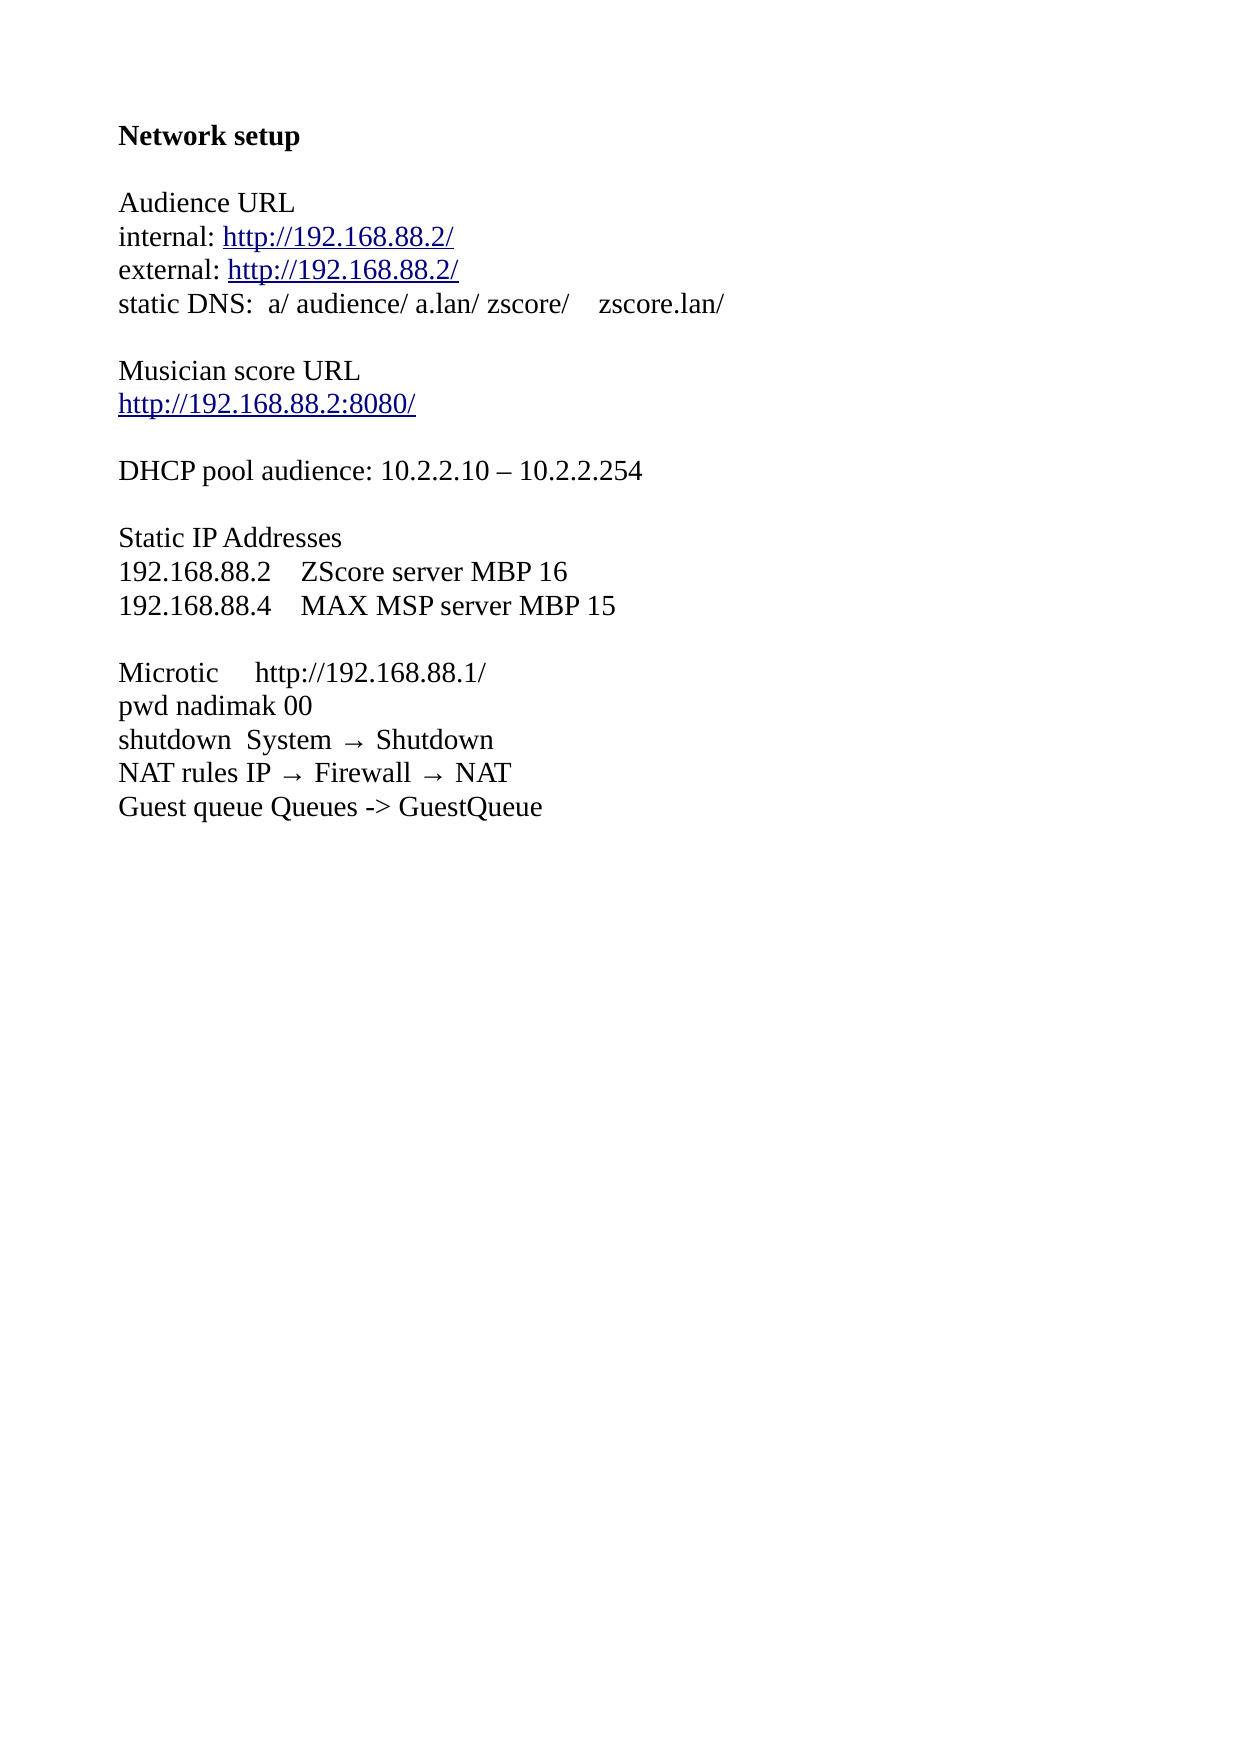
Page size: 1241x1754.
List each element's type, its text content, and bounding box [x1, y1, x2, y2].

text Guest queue Queues -> GuestQueue [118, 789, 1122, 822]
text Musician score URL [118, 353, 1122, 386]
text external: http://192.168.88.2/ [118, 252, 1122, 286]
text DHCP pool audience: 10.2.2.10 – 10.2.2.254 [118, 453, 1122, 487]
text NAT rules IP → Firewall → NAT [118, 755, 1122, 789]
text static DNS: a/ audience/ a.lan/ zscore/ zscore.lan/ [118, 286, 1122, 319]
text Static IP Addresses [118, 521, 1122, 554]
text 192.168.88.2 ZScore server MBP 16 [118, 554, 1122, 588]
text Audience URL [118, 185, 1122, 219]
text Network setup [118, 118, 1122, 152]
text pwd nadimak 00 [118, 688, 1122, 722]
text http://192.168.88.2:8080/ [118, 386, 1122, 420]
text shutdown System → Shutdown [118, 722, 1122, 755]
text 192.168.88.4 MAX MSP server MBP 15 [118, 588, 1122, 621]
text Microtic http://192.168.88.1/ [118, 655, 1122, 688]
text internal: http://192.168.88.2/ [118, 219, 1122, 252]
